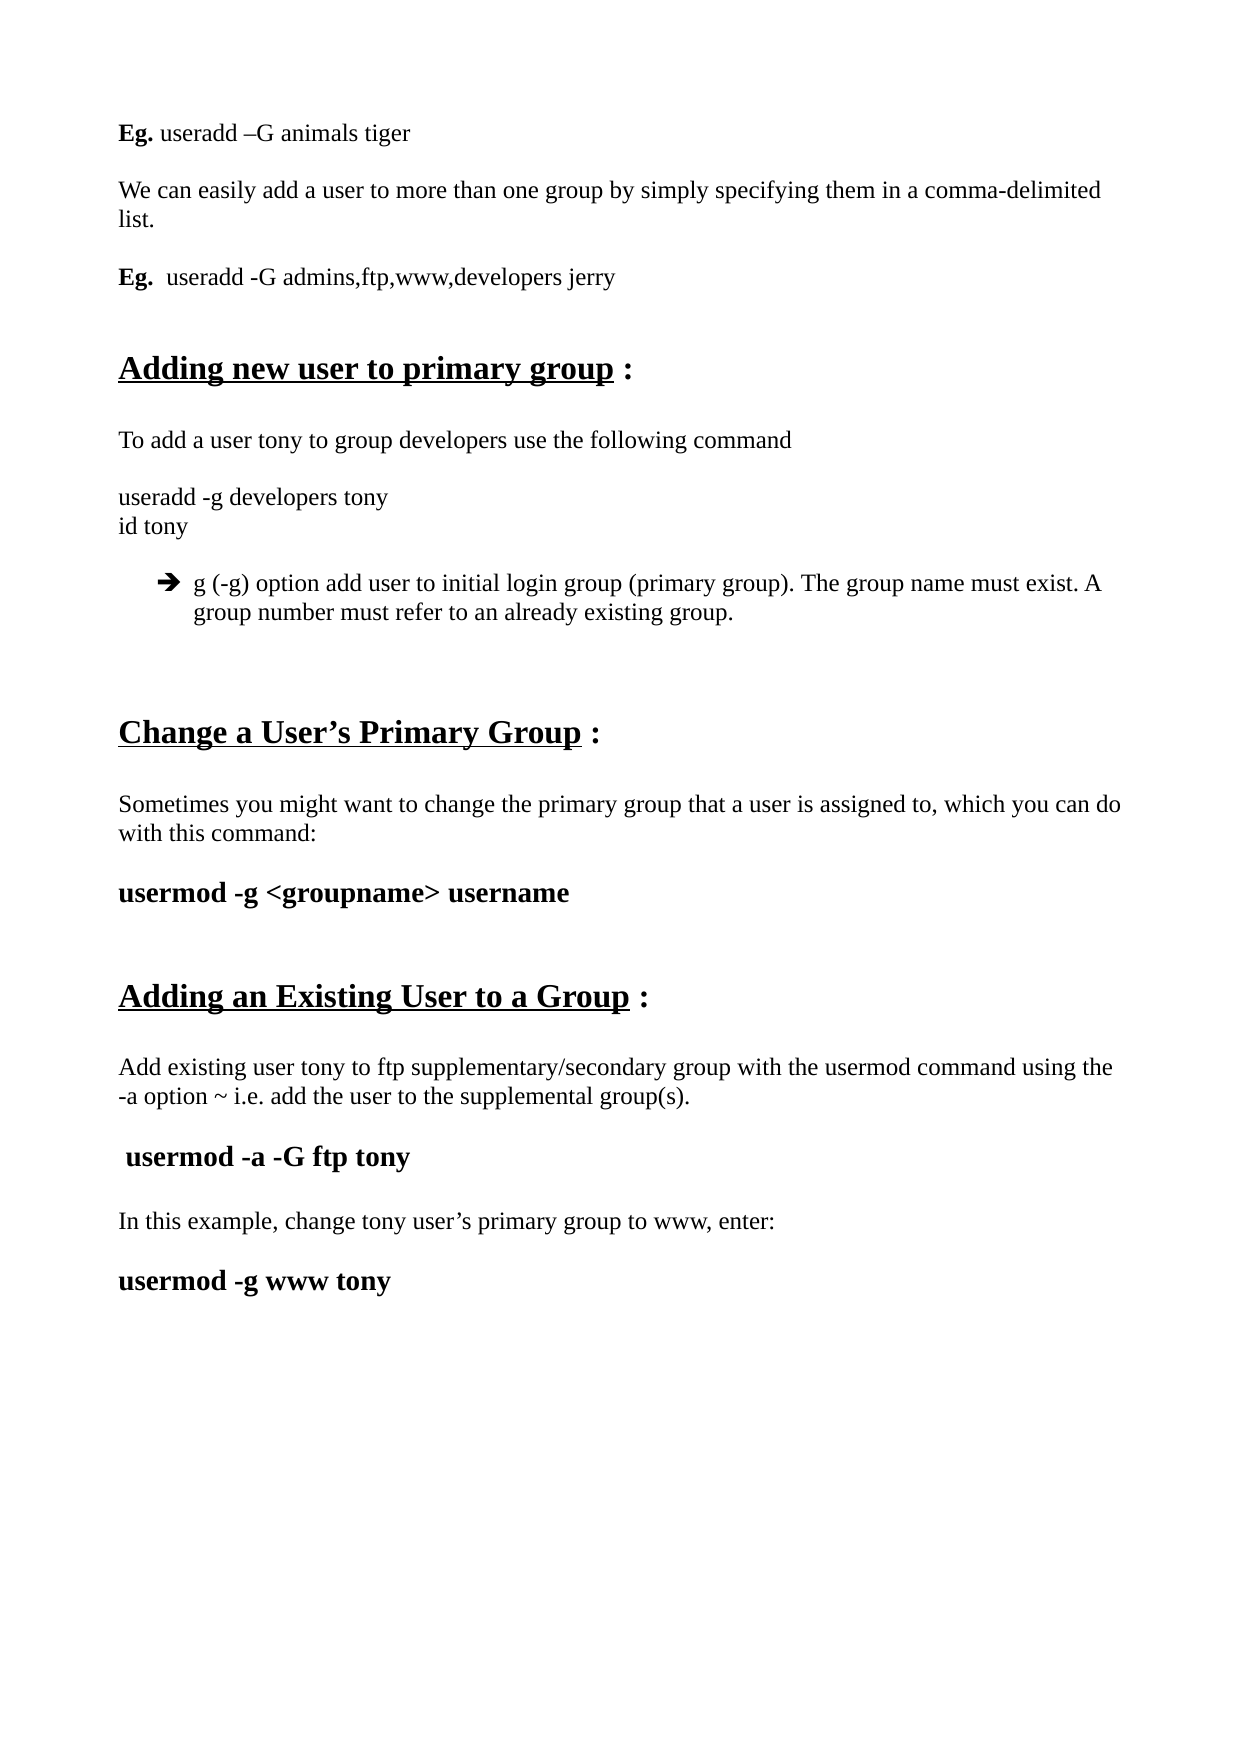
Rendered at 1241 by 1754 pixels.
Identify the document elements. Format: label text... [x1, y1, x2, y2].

text usermod -a -G ftp tony [118, 1139, 1122, 1172]
text To add a user tony to group developers use the following command [118, 425, 1122, 453]
text Sometimes you might want to change the primary group that a user is assigned to, which you can do with this command: [118, 789, 1122, 846]
text Eg. useradd -G admins,ftp,www,developers jerry [118, 262, 1122, 291]
list g (-g) option add user to initial login group (primary group). The group name must exist. A group number must refer to an already existing group. [156, 568, 1122, 626]
text Change a User’s Primary Group : [118, 712, 1122, 751]
text Eg. useradd –G animals tiger [118, 118, 1122, 147]
text In this example, change tony user’s primary group to www, enter: [118, 1206, 1122, 1234]
text useradd -g developers tony [118, 482, 1122, 511]
text usermod -g <groupname> username [118, 875, 1122, 909]
text Add existing user tony to ftp supplementary/secondary group with the usermod command using the -a option ~ i.e. add the user to the supplemental group(s). [118, 1052, 1122, 1110]
text usermod -g www tony [118, 1263, 1122, 1297]
text Adding an Existing User to a Group : [118, 976, 1122, 1014]
text id tony [118, 511, 1122, 540]
text We can easily add a user to more than one group by simply specifying them in a comma-delimited list. [118, 176, 1122, 233]
text Adding new user to primary group : [118, 348, 1122, 386]
